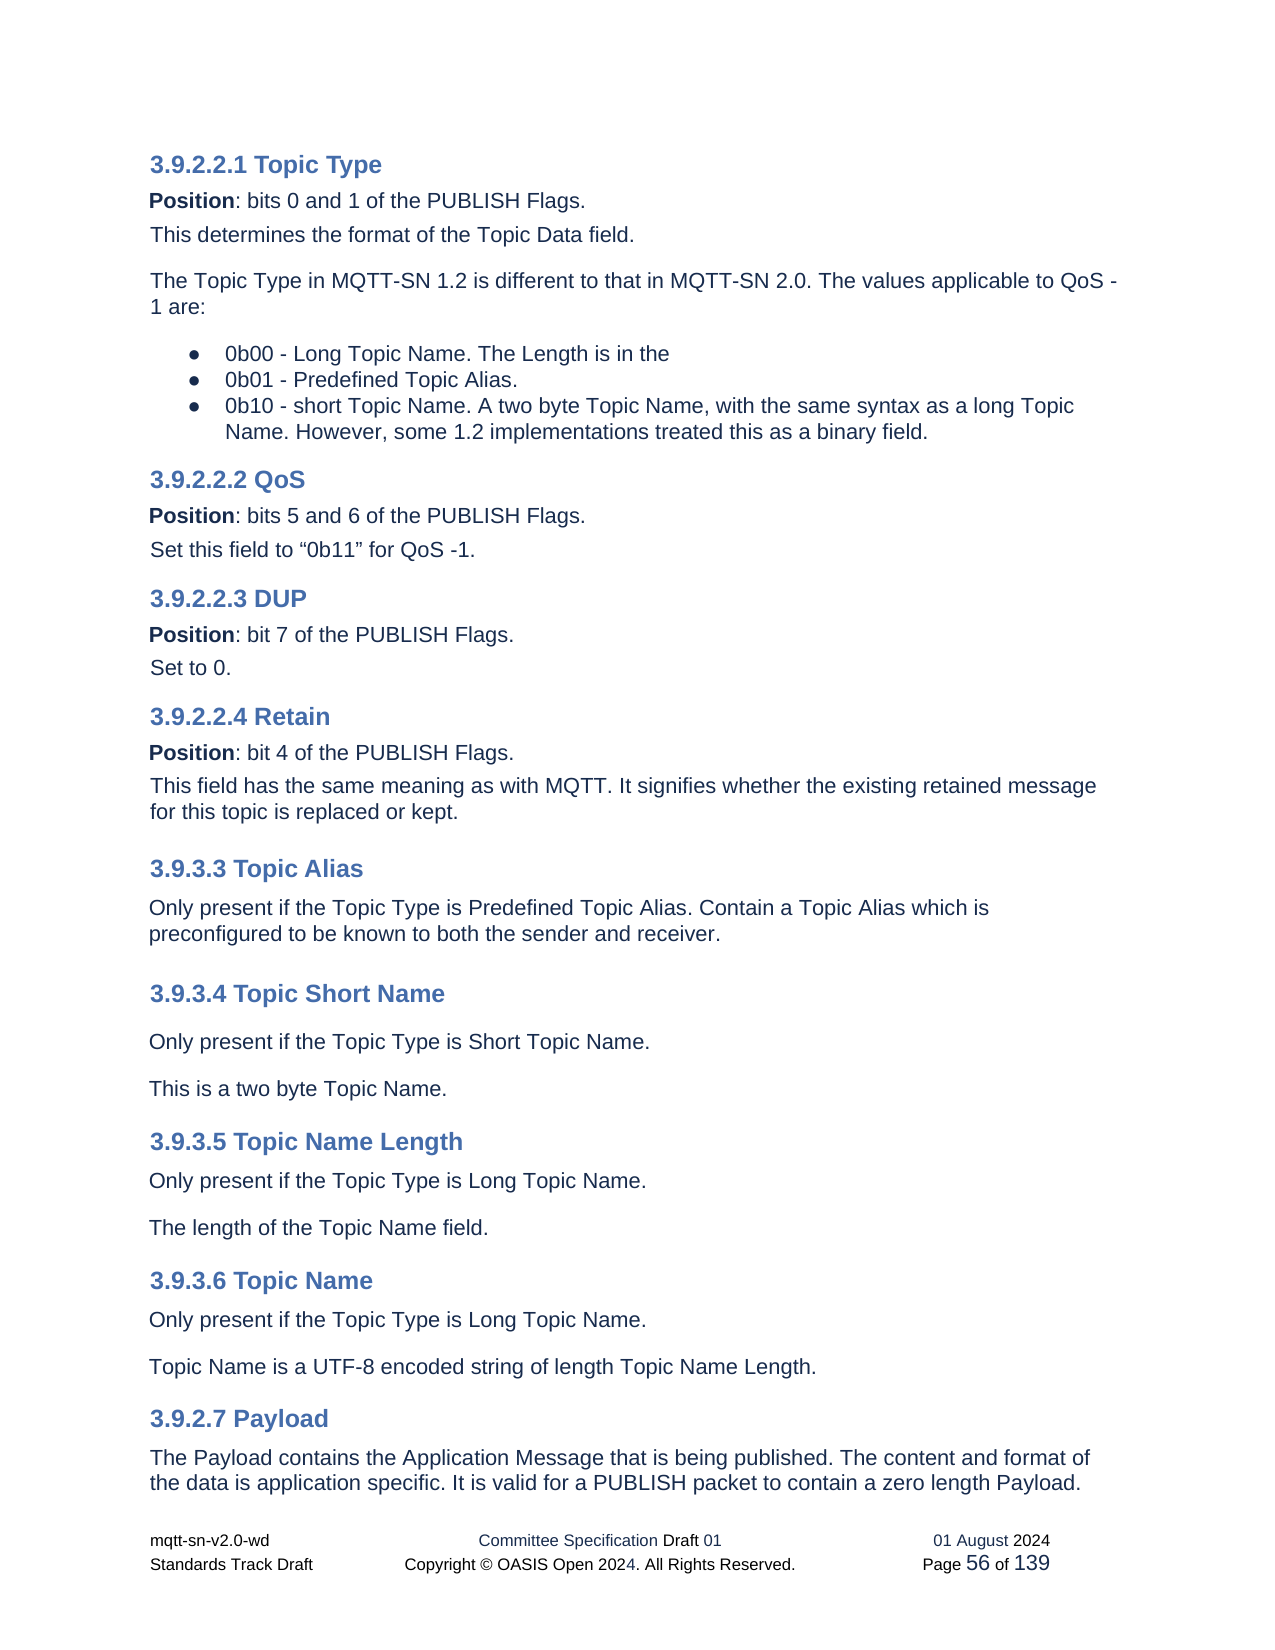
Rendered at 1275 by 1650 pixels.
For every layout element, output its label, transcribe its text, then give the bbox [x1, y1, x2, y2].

list 0b00 - Long Topic Name. The Length is in the [187, 341, 1124, 366]
text Position: bits 5 and 6 of the PUBLISH Flags. [148, 503, 1124, 529]
text Only present if the Topic Type is Predefined Topic Alias. Contain a Topic Alias which is preconfigured to be known to both the sender and receiver. [148, 895, 1124, 946]
text Position: bit 4 of the PUBLISH Flags. [148, 739, 1124, 765]
subtitle 3.9.3.3 Topic Alias [150, 853, 1124, 882]
text Set to 0. [150, 655, 1124, 680]
text The Payload contains the Application Message that is being published. The content and format of the data is application specific. It is valid for a PUBLISH packet to contain a zero length Payload. [149, 1445, 1124, 1496]
text Position: bits 0 and 1 of the PUBLISH Flags. [148, 188, 1124, 213]
text Topic Name is a UTF-8 encoded string of length Topic Name Length. [148, 1354, 1124, 1379]
text This is a two byte Topic Name. [148, 1076, 1124, 1101]
text Only present if the Topic Type is Long Topic Name. [148, 1307, 1124, 1332]
text Position: bit 7 of the PUBLISH Flags. [148, 622, 1124, 647]
text The Topic Type in MQTT-SN 1.2 is different to that in MQTT-SN 2.0. The values applicable to QoS -1 are: [150, 268, 1124, 319]
text Only present if the Topic Type is Long Topic Name. [148, 1168, 1124, 1193]
subtitle 3.9.2.2.2 QoS [150, 466, 1124, 494]
list 0b01 - Predefined Topic Alias. [187, 367, 1124, 392]
subtitle 3.9.3.5 Topic Name Length [150, 1127, 1124, 1155]
subtitle 3.9.3.6 Topic Name [150, 1266, 1124, 1294]
text This field has the same meaning as with MQTT. It signifies whether the existing retained message for this topic is replaced or kept. [150, 773, 1124, 824]
text Only present if the Topic Type is Short Topic Name. [148, 1029, 1124, 1054]
text This determines the format of the Topic Data field. [150, 221, 1124, 247]
subtitle 3.9.3.4 Topic Short Name [150, 978, 1124, 1007]
text The length of the Topic Name field. [148, 1215, 1124, 1240]
subtitle 3.9.2.2.1 Topic Type [150, 150, 1124, 179]
text Set this field to “0b11” for QoS -1. [150, 537, 1124, 562]
list 0b10 - short Topic Name. A two byte Topic Name, with the same syntax as a long Topic Name. However, some 1.2 implementations treated this as a binary field. [187, 393, 1124, 444]
subtitle 3.9.2.7 Payload [150, 1404, 1124, 1433]
subtitle 3.9.2.2.3 DUP [150, 584, 1124, 612]
subtitle 3.9.2.2.4 Retain [150, 702, 1124, 731]
